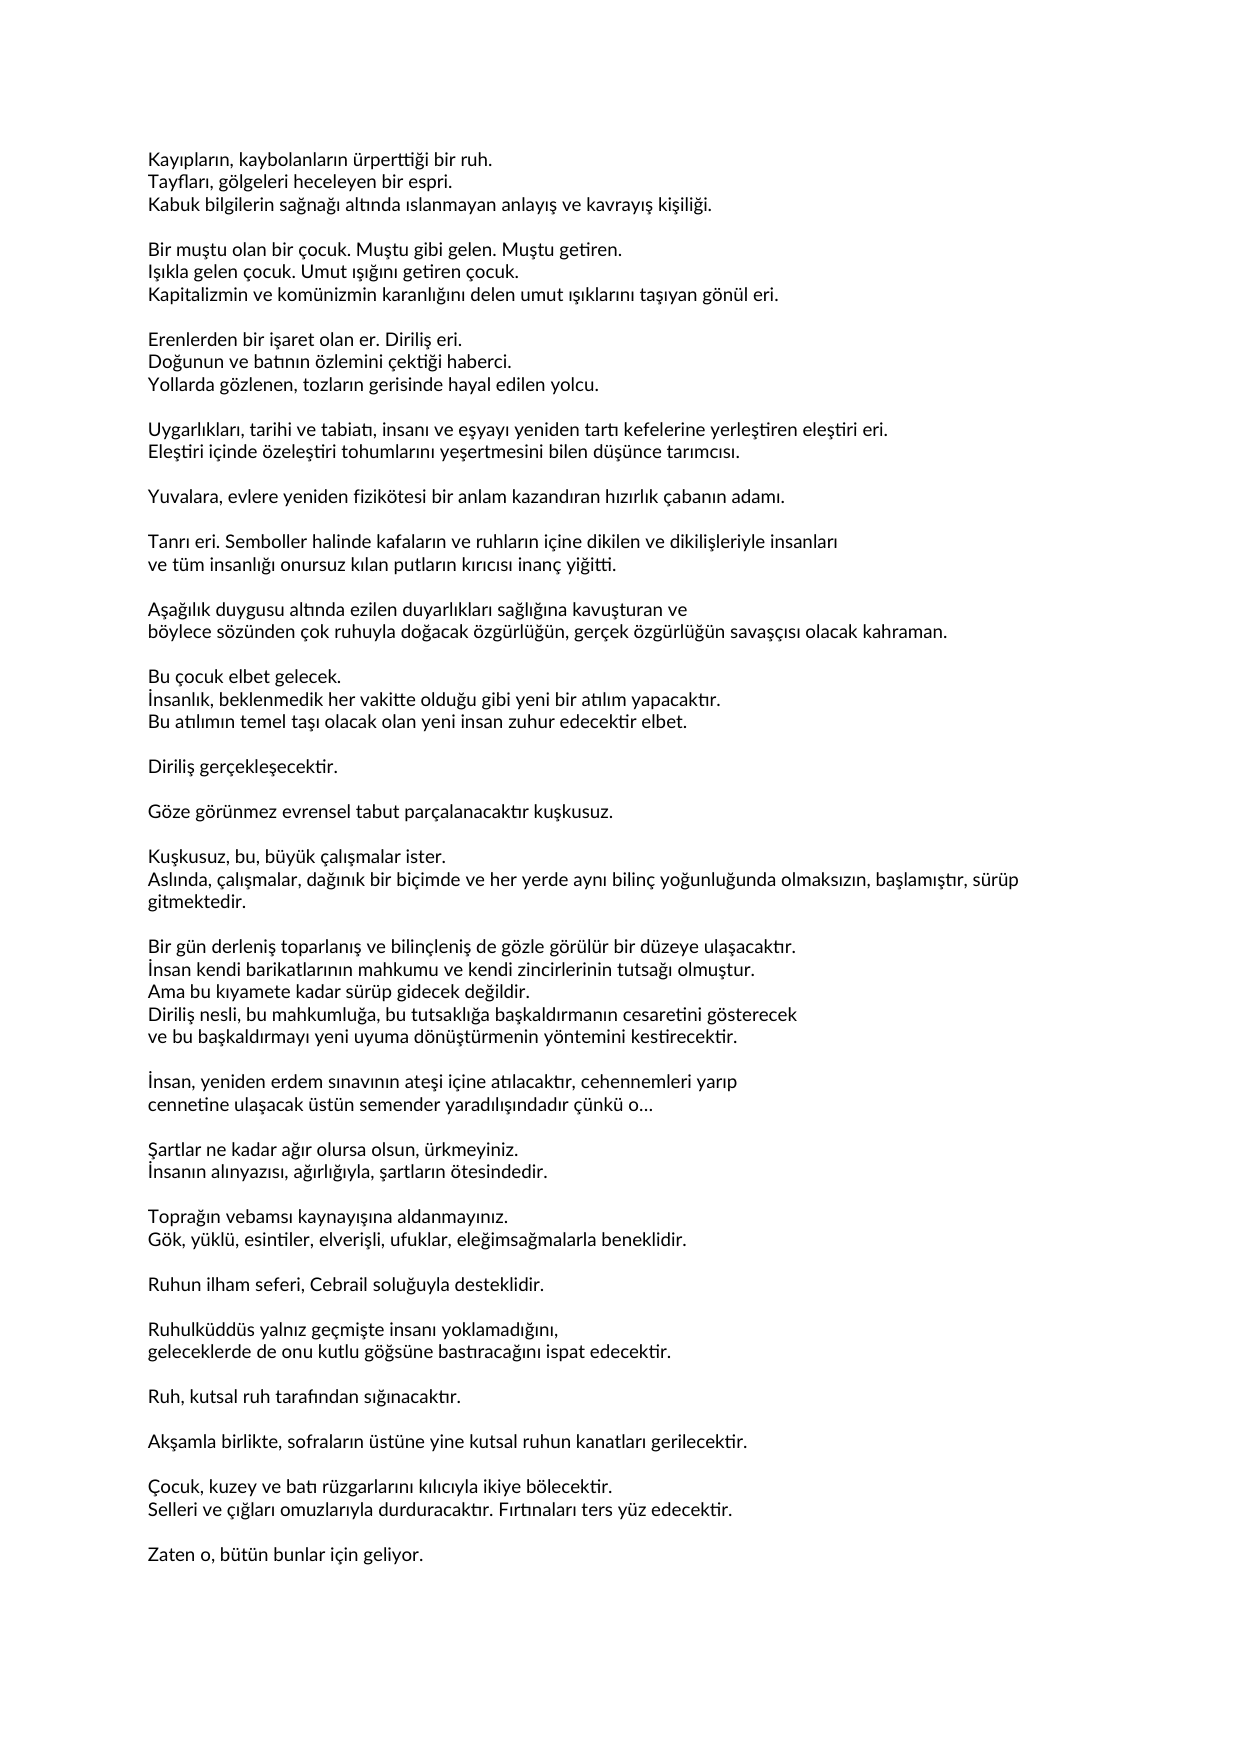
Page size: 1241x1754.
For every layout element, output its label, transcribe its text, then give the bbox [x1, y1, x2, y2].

text İnsan kendi barikatlarının mahkumu ve kendi zincirlerinin tutsağı olmuştur. Ama bu kıyamete kadar sürüp gidecek değildir. Diriliş nesli, bu mahkumluğa, bu tutsaklığa başkaldırmanın cesaretini gösterecek ve bu başkaldırmayı yeni uyuma dönüştürmenin yöntemini kestirecektir. [148, 958, 1093, 1048]
text Ruh, kutsal ruh tarafından sığınacaktır. [148, 1385, 1093, 1408]
text Ruhulküddüs yalnız geçmişte insanı yoklamadığını, geleceklerde de onu kutlu göğsüne bastıracağını ispat edecektir. [148, 1318, 1093, 1363]
text Toprağın vebamsı kaynayışına aldanmayınız. Gök, yüklü, esintiler, elverişli, ufuklar, eleğimsağmalarla beneklidir. [148, 1205, 1093, 1250]
text Bir gün derleniş toparlanış ve bilinçleniş de gözle görülür bir düzeye ulaşacaktır. [148, 935, 1093, 958]
text Tanrı eri. Semboller halinde kafaların ve ruhların içine dikilen ve dikilişleriyle insanları ve tüm insanlığı onursuz kılan putların kırıcısı inanç yiğitti. [148, 530, 1093, 575]
text Bir muştu olan bir çocuk. Muştu gibi gelen. Muştu getiren. Işıkla gelen çocuk. Umut ışığını getiren çocuk. Kapitalizmin ve komünizmin karanlığını delen umut ışıklarını taşıyan gönül eri. [148, 238, 1093, 305]
text Kuşkusuz, bu, büyük çalışmalar ister. Aslında, çalışmalar, dağınık bir biçimde ve her yerde aynı bilinç yoğunluğunda olmaksızın, başlamıştır, sürüp gitmektedir. [148, 845, 1093, 913]
text Aşağılık duygusu altında ezilen duyarlıkları sağlığına kavuşturan ve böylece sözünden çok ruhuyla doğacak özgürlüğün, gerçek özgürlüğün savaşçısı olacak kahraman. [148, 598, 1093, 643]
text Şartlar ne kadar ağır olursa olsun, ürkmeyiniz. İnsanın alınyazısı, ağırlığıyla, şartların ötesindedir. [148, 1138, 1093, 1183]
text Yuvalara, evlere yeniden fizikötesi bir anlam kazandıran hızırlık çabanın adamı. [148, 485, 1093, 508]
text Bu çocuk elbet gelecek. İnsanlık, beklenmedik her vakitte olduğu gibi yeni bir atılım yapacaktır. Bu atılımın temel taşı olacak olan yeni insan zuhur edecektir elbet. [148, 665, 1093, 733]
text İnsan, yeniden erdem sınavının ateşi içine atılacaktır, cehennemleri yarıp cennetine ulaşacak üstün semender yaradılışındadır çünkü o… [148, 1070, 1093, 1115]
text Zaten o, bütün bunlar için geliyor. [148, 1543, 1093, 1565]
text Ruhun ilham seferi, Cebrail soluğuyla desteklidir. [148, 1273, 1093, 1295]
text Çocuk, kuzey ve batı rüzgarlarını kılıcıyla ikiye bölecektir. Selleri ve çığları omuzlarıyla durduracaktır. Fırtınaları ters yüz edecektir. [148, 1475, 1093, 1520]
text Kayıpların, kaybolanların ürperttiği bir ruh. Tayfları, gölgeleri heceleyen bir espri. Kabuk bilgilerin sağnağı altında ıslanmayan anlayış ve kavrayış kişiliği. [148, 148, 1093, 215]
text Diriliş gerçekleşecektir. Göze görünmez evrensel tabut parçalanacaktır kuşkusuz. [148, 755, 1093, 823]
text Akşamla birlikte, sofraların üstüne yine kutsal ruhun kanatları gerilecektir. [148, 1430, 1093, 1453]
text Erenlerden bir işaret olan er. Diriliş eri. Doğunun ve batının özlemini çektiği haberci. Yollarda gözlenen, tozların gerisinde hayal edilen yolcu. [148, 328, 1093, 395]
text Uygarlıkları, tarihi ve tabiatı, insanı ve eşyayı yeniden tartı kefelerine yerleştiren eleştiri eri. Eleştiri içinde özeleştiri tohumlarını yeşertmesini bilen düşünce tarımcısı. [148, 418, 1093, 463]
